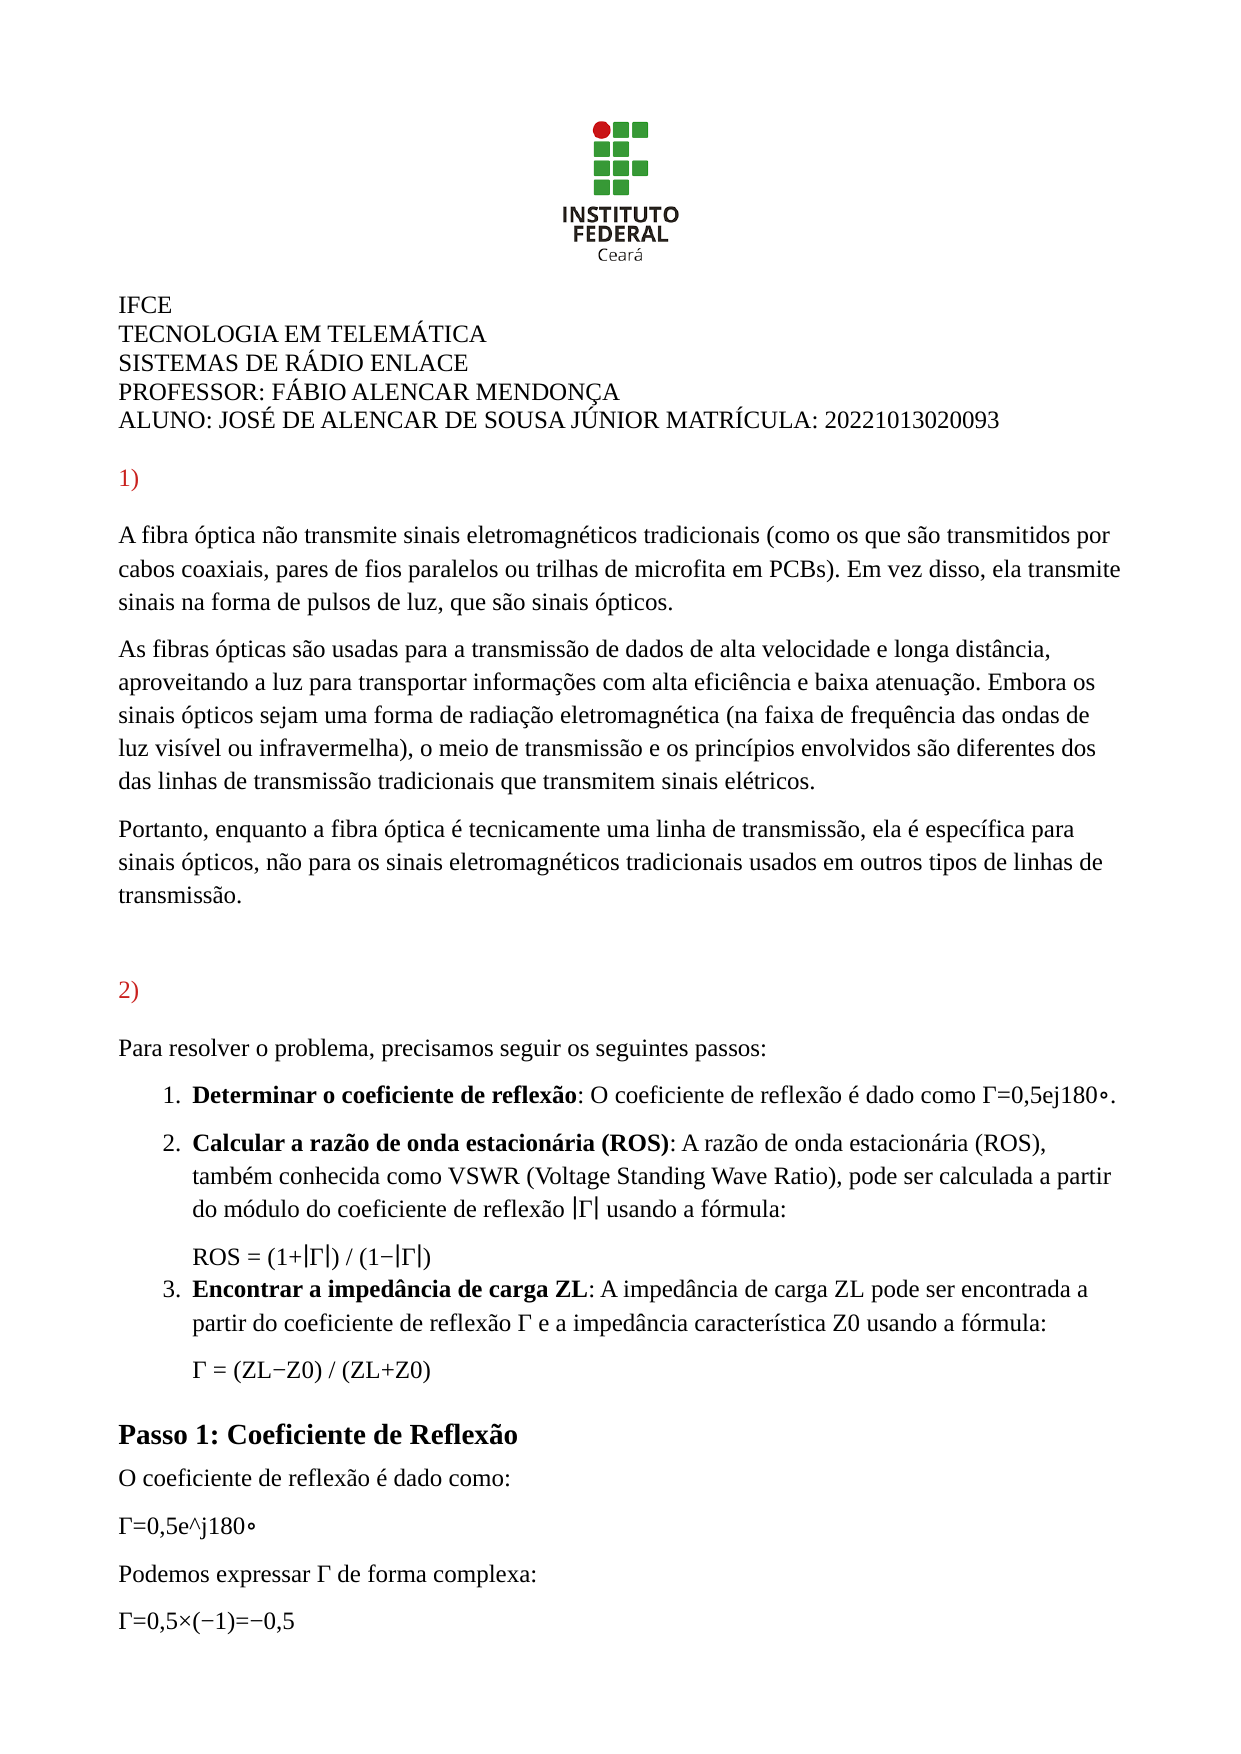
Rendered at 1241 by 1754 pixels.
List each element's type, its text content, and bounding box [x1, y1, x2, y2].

text Γ=0,5e^j180∘ [118, 1511, 1122, 1540]
text ALUNO: JOSÉ DE ALENCAR DE SOUSA JÚNIOR MATRÍCULA: 20221013020093 [118, 406, 1122, 434]
text 1) [118, 463, 1122, 492]
text A fibra óptica não transmite sinais eletromagnéticos tradicionais (como os que são transmitidos por cabos coaxiais, pares de fios paralelos ou trilhas de microfita em PCBs). Em vez disso, ela transmite sinais na forma de pulsos de luz, que são sinais ópticos. [118, 521, 1122, 615]
text Portanto, enquanto a fibra óptica é tecnicamente uma linha de transmissão, ela é específica para sinais ópticos, não para os sinais eletromagnéticos tradicionais usados em outros tipos de linhas de transmissão. [118, 814, 1122, 909]
text SISTEMAS DE RÁDIO ENLACE [118, 348, 1122, 377]
picture [514, 118, 726, 268]
text Para resolver o problema, precisamos seguir os seguintes passos: [118, 1033, 1122, 1061]
list Γ = (ZL​−Z0) / (ZL​+Z0​)​​ [162, 1355, 1122, 1384]
text As fibras ópticas são usadas para a transmissão de dados de alta velocidade e longa distância, aproveitando a luz para transportar informações com alta eficiência e baixa atenuação. Embora os sinais ópticos sejam uma forma de radiação eletromagnética (na faixa de frequência das ondas de luz visível ou infravermelha), o meio de transmissão e os princípios envolvidos são diferentes dos das linhas de transmissão tradicionais que transmitem sinais elétricos. [118, 634, 1122, 795]
subtitle Passo 1: Coeficiente de Reflexão [118, 1417, 1122, 1451]
text PROFESSOR: FÁBIO ALENCAR MENDONÇA [118, 377, 1122, 406]
text O coeficiente de reflexão é dado como: [118, 1463, 1122, 1492]
list ROS = (1+∣Γ∣) / (1−∣Γ∣)​ [162, 1242, 1122, 1270]
text 2) [118, 975, 1122, 1004]
text Γ=0,5×(−1)=−0,5 [118, 1606, 1122, 1635]
text TECNOLOGIA EM TELEMÁTICA [118, 319, 1122, 348]
text IFCE [118, 291, 1122, 319]
text Podemos expressar Γ de forma complexa: [118, 1559, 1122, 1587]
list Determinar o coeficiente de reflexão: O coeficiente de reflexão é dado como Γ=0,5ej180∘. [162, 1080, 1122, 1109]
list Encontrar a impedância de carga ZL​: A impedância de carga ZL​ pode ser encontrada a partir do coeficiente de reflexão Γ e a impedância característica Z0​ usando a fórmula: [162, 1274, 1122, 1336]
list Calcular a razão de onda estacionária (ROS): A razão de onda estacionária (ROS), também conhecida como VSWR (Voltage Standing Wave Ratio), pode ser calculada a partir do módulo do coeficiente de reflexão ∣Γ∣ usando a fórmula: [162, 1128, 1122, 1223]
